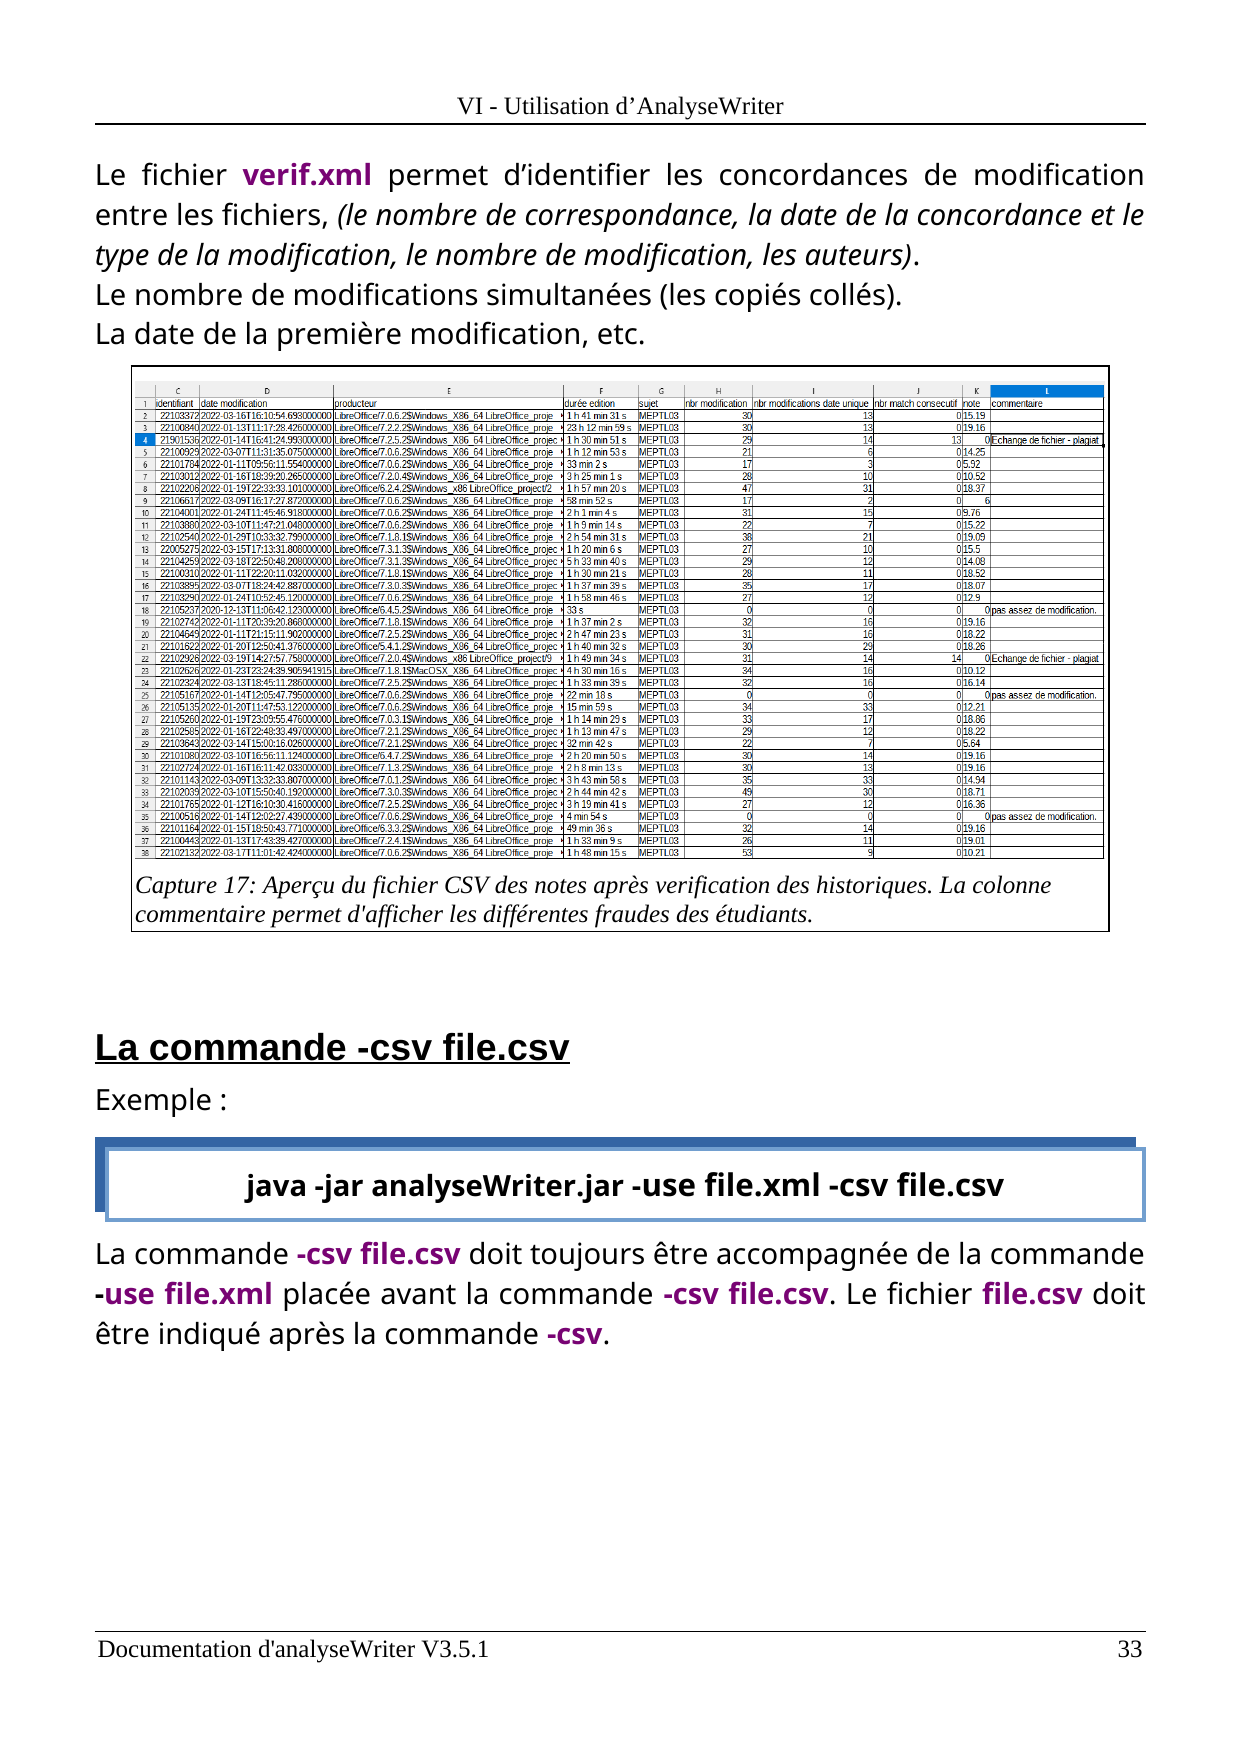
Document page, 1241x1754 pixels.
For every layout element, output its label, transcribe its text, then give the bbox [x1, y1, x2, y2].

text La commande -csv file.csv doit toujours être accompagnée de la commande -use file.xml placée avant la commande -csv file.csv. Le fichier file.csv doit être indiqué après la commande -csv. [94, 1234, 1146, 1353]
text La date de la première modification, etc. [94, 313, 1146, 353]
text Capture 17: Aperçu du fichier CSV des notes après verification des historiques. La colonne commentaire permet d'afficher les différentes fraudes des étudiants. [135, 859, 1105, 928]
subtitle La commande -csv file.csv [94, 1025, 1146, 1068]
text Le fichier verif.xml permet d’identifier les concordances de modification entre les fichiers, (le nombre de correspondance, la date de la concordance et le type de la modification, le nombre de modification, les auteurs). [94, 155, 1146, 274]
text java -jar analyseWriter.jar -use file.xml -csv file.csv [109, 1151, 1142, 1218]
text Exemple : [94, 1079, 1146, 1119]
text Le nombre de modifications simultanées (les copiés collés). [94, 274, 1146, 313]
